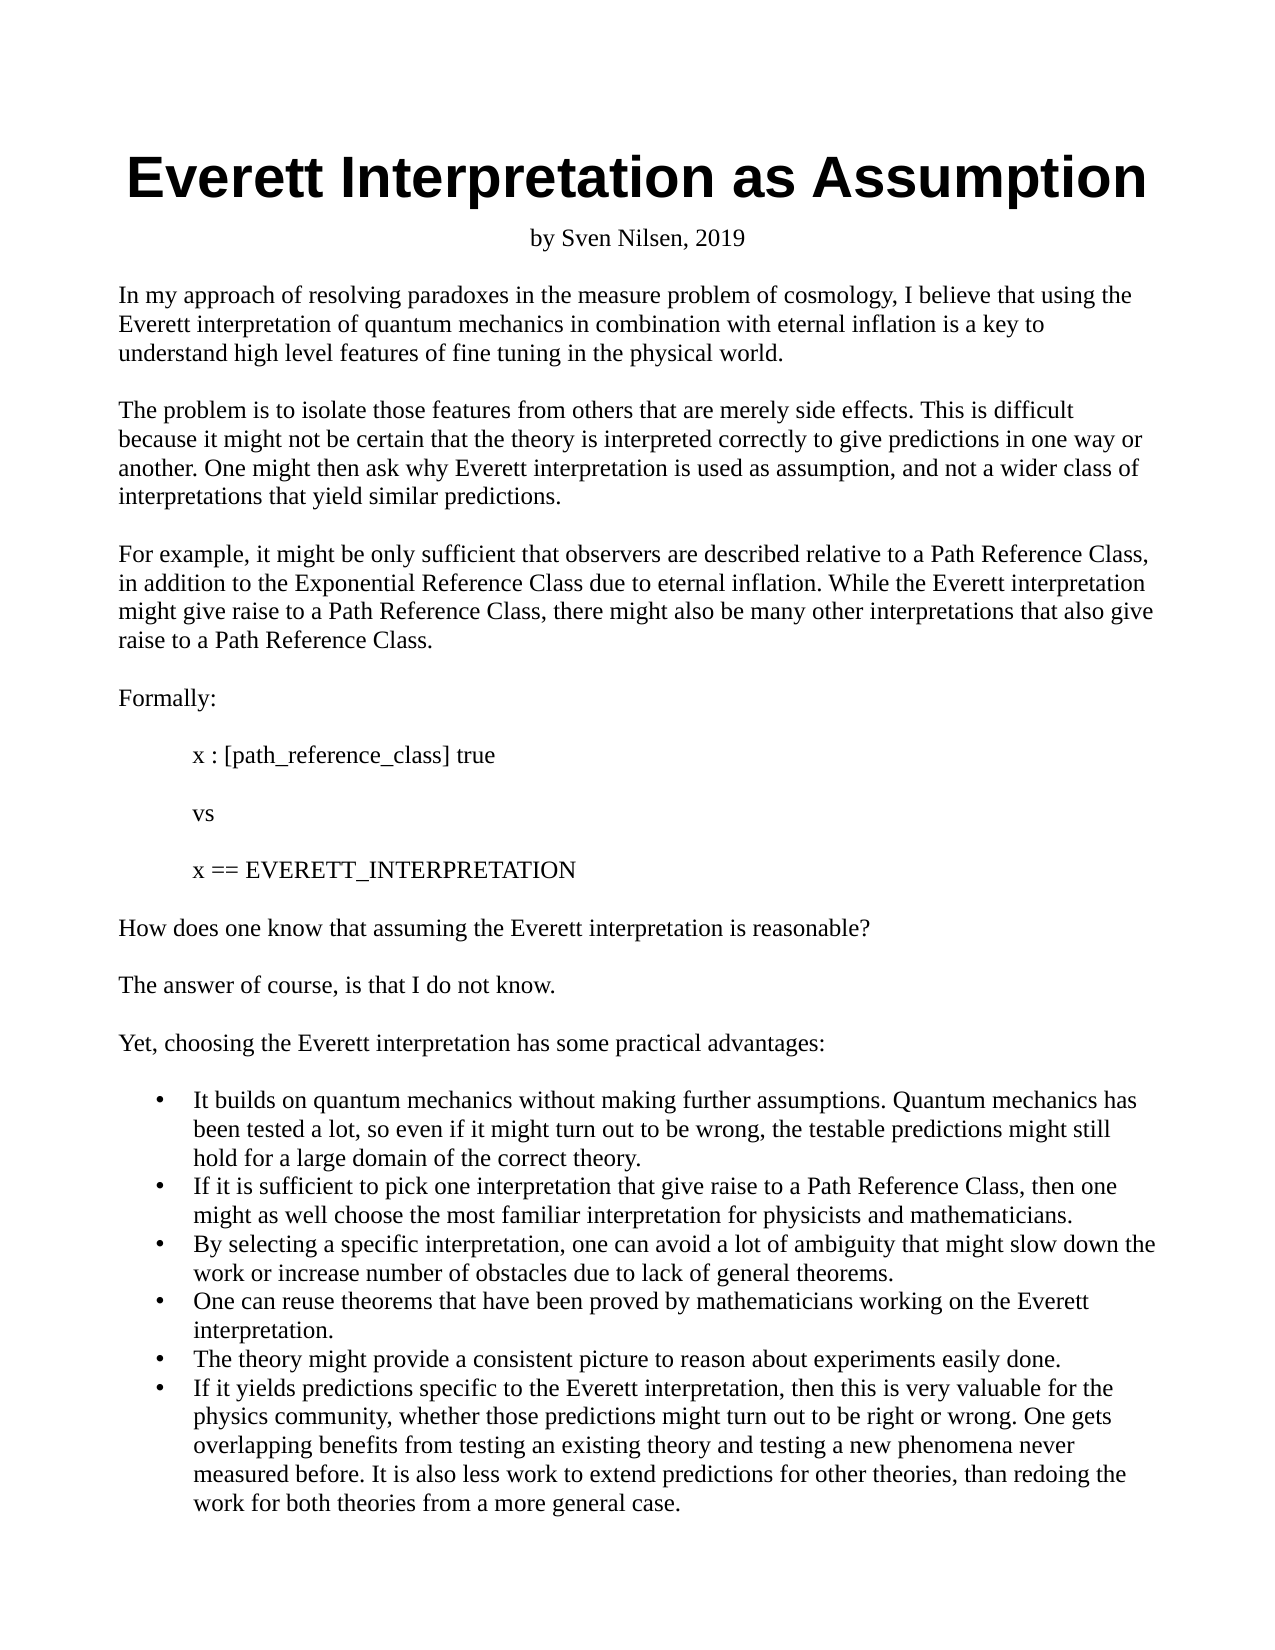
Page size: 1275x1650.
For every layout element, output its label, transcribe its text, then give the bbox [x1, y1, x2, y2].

text vs [118, 798, 1157, 826]
text Yet, choosing the Everett interpretation has some practical advantages: [118, 1028, 1157, 1056]
text For example, it might be only sufficient that observers are described relative to a Path Reference Class, in addition to the Exponential Reference Class due to eternal inflation. While the Everett interpretation might give raise to a Path Reference Class, there might also be many other interpretations that also give raise to a Path Reference Class. [118, 539, 1157, 654]
list It builds on quantum mechanics without making further assumptions. Quantum mechanics has been tested a lot, so even if it might turn out to be wrong, the testable predictions might still hold for a large domain of the correct theory. [156, 1085, 1157, 1171]
text The problem is to isolate those features from others that are merely side effects. This is difficult because it might not be certain that the theory is interpreted correctly to give predictions in one way or another. One might then ask why Everett interpretation is used as assumption, and not a wider class of interpretations that yield similar predictions. [118, 395, 1157, 510]
list One can reuse theorems that have been proved by mathematicians working on the Everett interpretation. [156, 1286, 1157, 1344]
text Formally: [118, 683, 1157, 711]
list By selecting a specific interpretation, one can avoid a lot of ambiguity that might slow down the work or increase number of obstacles due to lack of general theorems. [156, 1229, 1157, 1286]
list If it yields predictions specific to the Everett interpretation, then this is very valuable for the physics community, whether those predictions might turn out to be right or wrong. One gets overlapping benefits from testing an existing theory and testing a new phenomena never measured before. It is also less work to extend predictions for other theories, than redoing the work for both theories from a more general case. [156, 1373, 1157, 1516]
text x : [path_reference_class] true [118, 740, 1157, 769]
title Everett Interpretation as Assumption [118, 143, 1157, 210]
text x == EVERETT_INTERPRETATION [118, 855, 1157, 884]
text The answer of course, is that I do not know. [118, 970, 1157, 999]
text by Sven Nilsen, 2019 [118, 223, 1157, 251]
list If it is sufficient to pick one interpretation that give raise to a Path Reference Class, then one might as well choose the most familiar interpretation for physicists and mathematicians. [156, 1171, 1157, 1229]
text In my approach of resolving paradoxes in the measure problem of cosmology, I believe that using the Everett interpretation of quantum mechanics in combination with eternal inflation is a key to understand high level features of fine tuning in the physical world. [118, 280, 1157, 366]
text How does one know that assuming the Everett interpretation is reasonable? [118, 913, 1157, 941]
list The theory might provide a consistent picture to reason about experiments easily done. [156, 1344, 1157, 1373]
